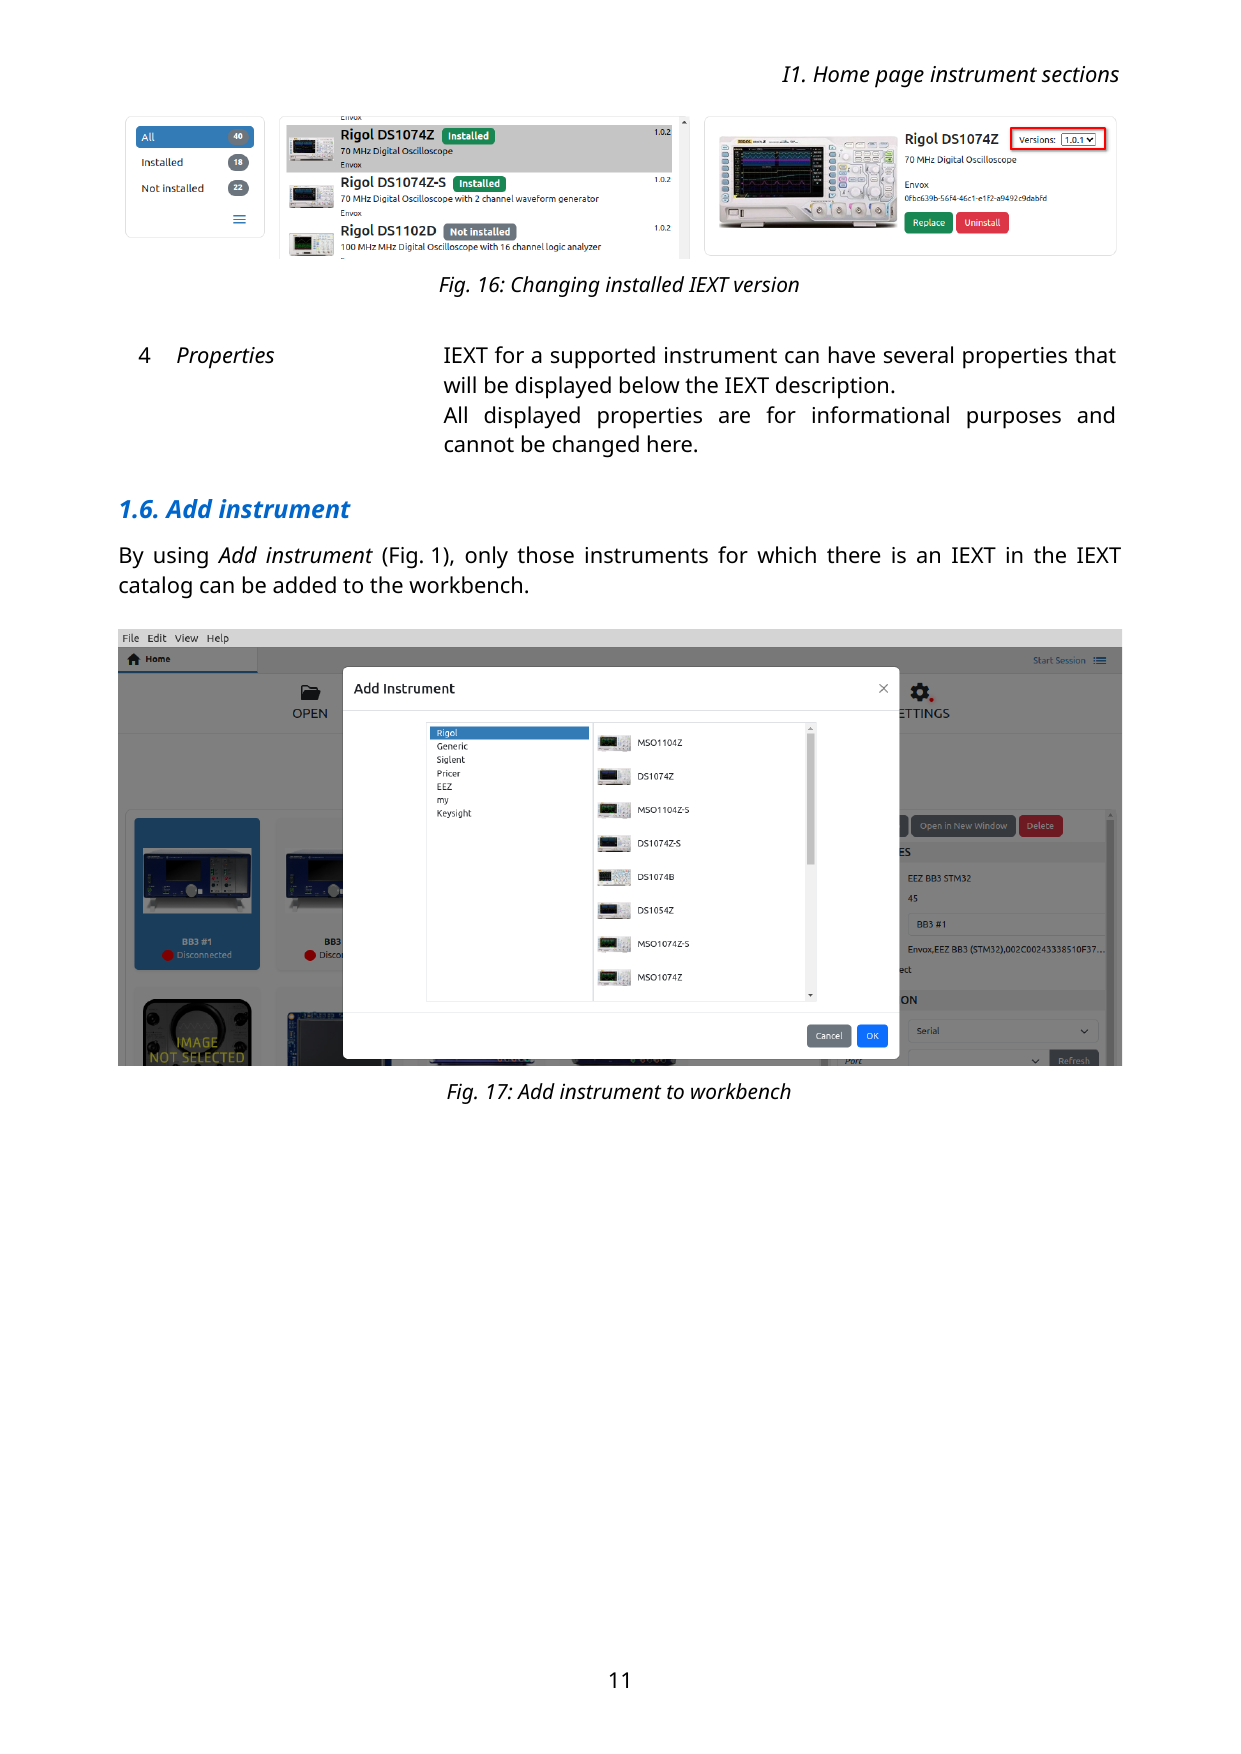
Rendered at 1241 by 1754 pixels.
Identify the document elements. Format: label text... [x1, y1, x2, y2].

table_cell Properties [171, 334, 438, 465]
picture [118, 629, 1123, 1066]
table_cell [118, 259, 1124, 334]
table_cell 4 [118, 334, 171, 465]
text By using Add instrument (Fig. 1), only those instruments for which there is an IEXT in the IEXT catalog can be added to the workbench. [118, 540, 1122, 600]
picture [118, 112, 1123, 259]
subtitle Add instrument [118, 491, 1122, 526]
text Fig. 17: Add instrument to workbench [118, 1066, 1122, 1106]
table_cell IEXT for a supported instrument can have several properties that will be displayed below the IEXT description. All displayed properties are for informational purposes and cannot be changed here. [438, 334, 1123, 465]
table_cell [118, 107, 1124, 258]
